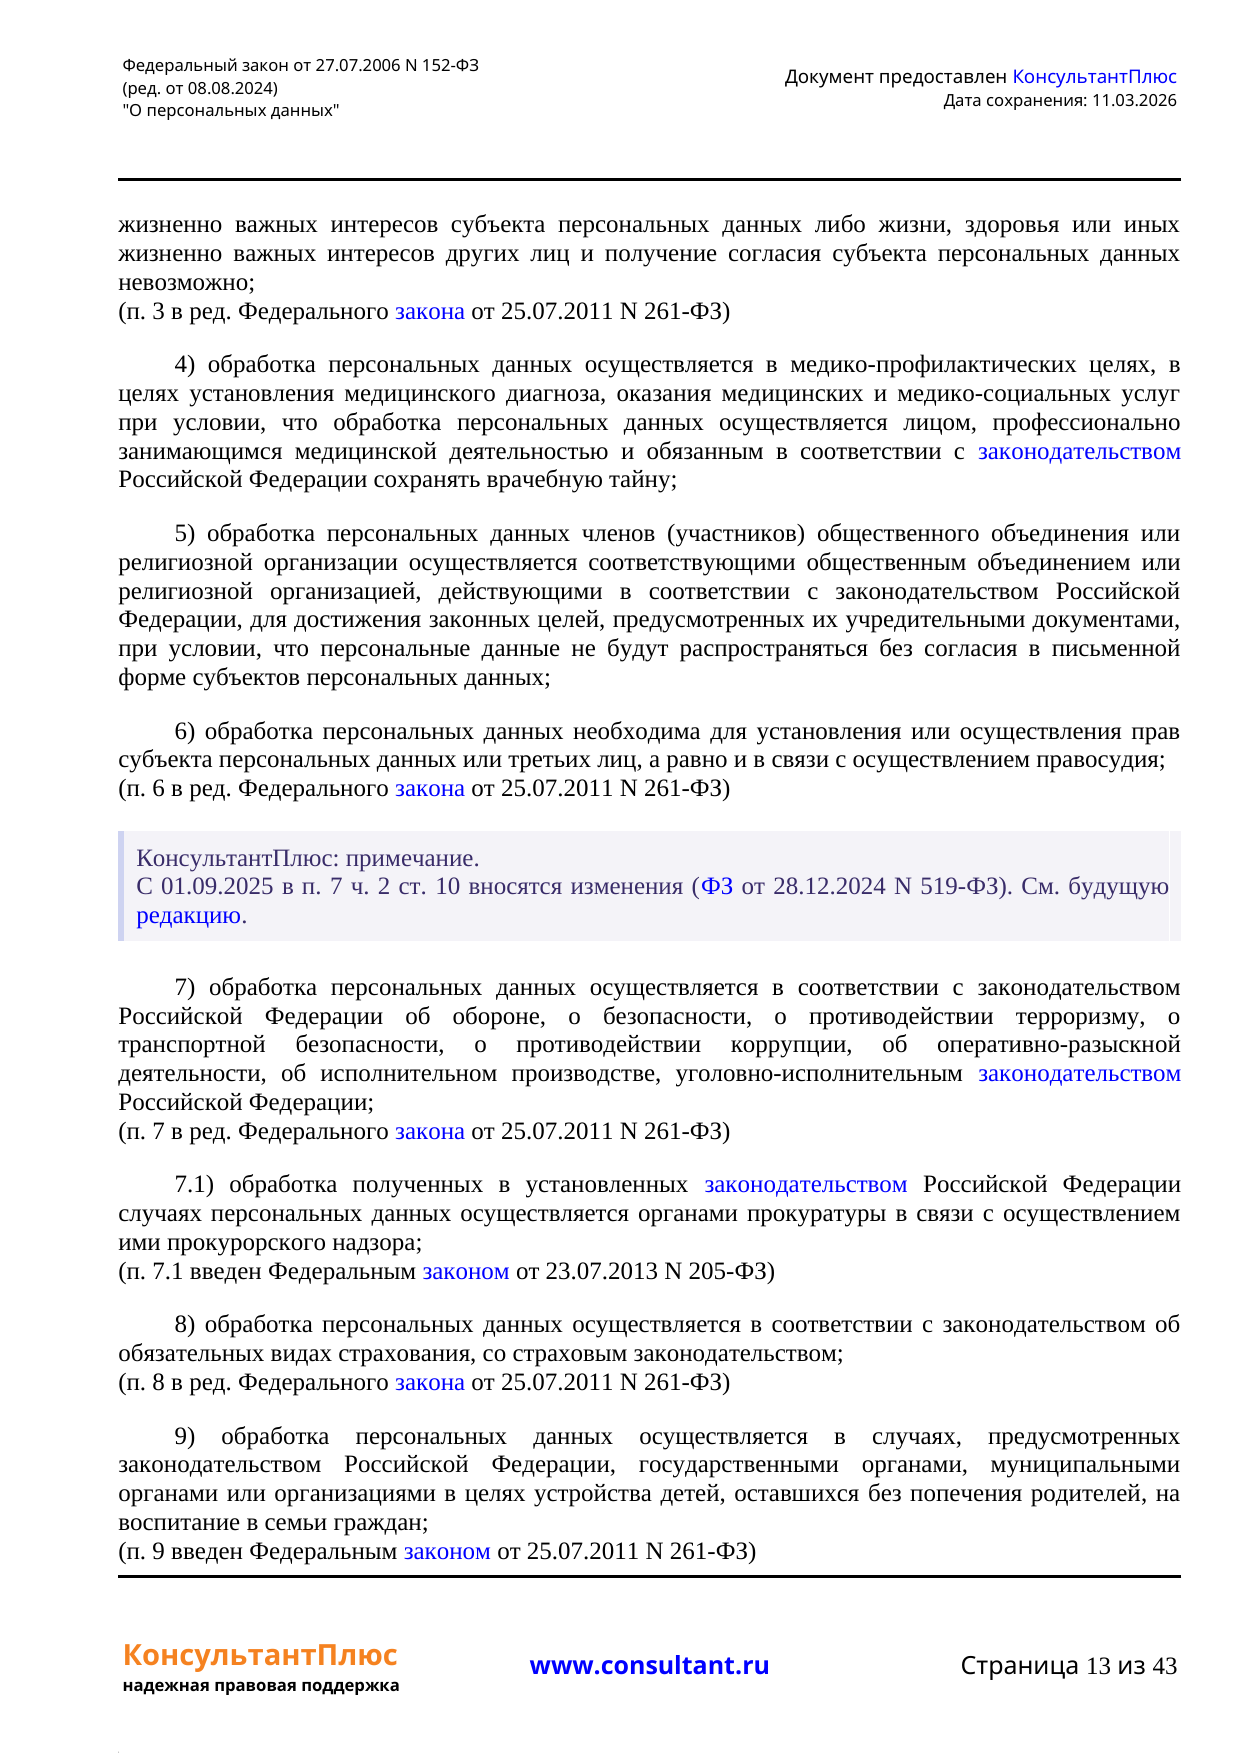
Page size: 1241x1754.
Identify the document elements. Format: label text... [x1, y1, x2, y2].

text (п. 3 в ред. Федерального закона от 25.07.2011 N 261-ФЗ) [118, 296, 1181, 324]
text 7) обработка персональных данных осуществляется в соответствии с законодательством Российской Федерации об обороне, о безопасности, о противодействии терроризму, о транспортной безопасности, о противодействии коррупции, об оперативно-разыскной деятельности, об исполнительном производстве, уголовно-исполнительным законодательством Российской Федерации; [118, 972, 1181, 1116]
text 9) обработка персональных данных осуществляется в случаях, предусмотренных законодательством Российской Федерации, государственными органами, муниципальными органами или организациями в целях устройства детей, оставшихся без попечения родителей, на воспитание в семьи граждан; [118, 1421, 1181, 1536]
table_header [118, 831, 124, 941]
text 7.1) обработка полученных в установленных законодательством Российской Федерации случаях персональных данных осуществляется органами прокуратуры в связи с осуществлением ими прокурорского надзора; [118, 1169, 1181, 1256]
text (п. 6 в ред. Федерального закона от 25.07.2011 N 261-ФЗ) [118, 773, 1181, 802]
text (п. 9 введен Федеральным законом от 25.07.2011 N 261-ФЗ) [118, 1536, 1181, 1564]
table_header [1170, 831, 1181, 941]
text 6) обработка персональных данных необходима для установления или осуществления прав субъекта персональных данных или третьих лиц, а равно и в связи с осуществлением правосудия; [118, 716, 1181, 773]
text 4) обработка персональных данных осуществляется в медико-профилактических целях, в целях установления медицинского диагноза, оказания медицинских и медико-социальных услуг при условии, что обработка персональных данных осуществляется лицом, профессионально занимающимся медицинской деятельностью и обязанным в соответствии с законодательством Российской Федерации сохранять врачебную тайну; [118, 349, 1181, 493]
text (п. 8 в ред. Федерального закона от 25.07.2011 N 261-ФЗ) [118, 1367, 1181, 1396]
text 8) обработка персональных данных осуществляется в соответствии с законодательством об обязательных видах страхования, со страховым законодательством; [118, 1309, 1181, 1367]
table_header КонсультантПлюс: примечание. С 01.09.2025 в п. 7 ч. 2 ст. 10 вносятся изменения (ФЗ от 28.12.2024 N 519-ФЗ). См. будущую редакцию. [136, 831, 1169, 941]
text 5) обработка персональных данных членов (участников) общественного объединения или религиозной организации осуществляется соответствующими общественным объединением или религиозной организацией, действующими в соответствии с законодательством Российской Федерации, для достижения законных целей, предусмотренных их учредительными документами, при условии, что персональные данные не будут распространяться без согласия в письменной форме субъектов персональных данных; [118, 518, 1181, 691]
text (п. 7.1 введен Федеральным законом от 23.07.2013 N 205-ФЗ) [118, 1256, 1181, 1284]
text (п. 7 в ред. Федерального закона от 25.07.2011 N 261-ФЗ) [118, 1116, 1181, 1144]
text жизненно важных интересов субъекта персональных данных либо жизни, здоровья или иных жизненно важных интересов других лиц и получение согласия субъекта персональных данных невозможно; [118, 209, 1181, 296]
table_header [124, 831, 136, 941]
